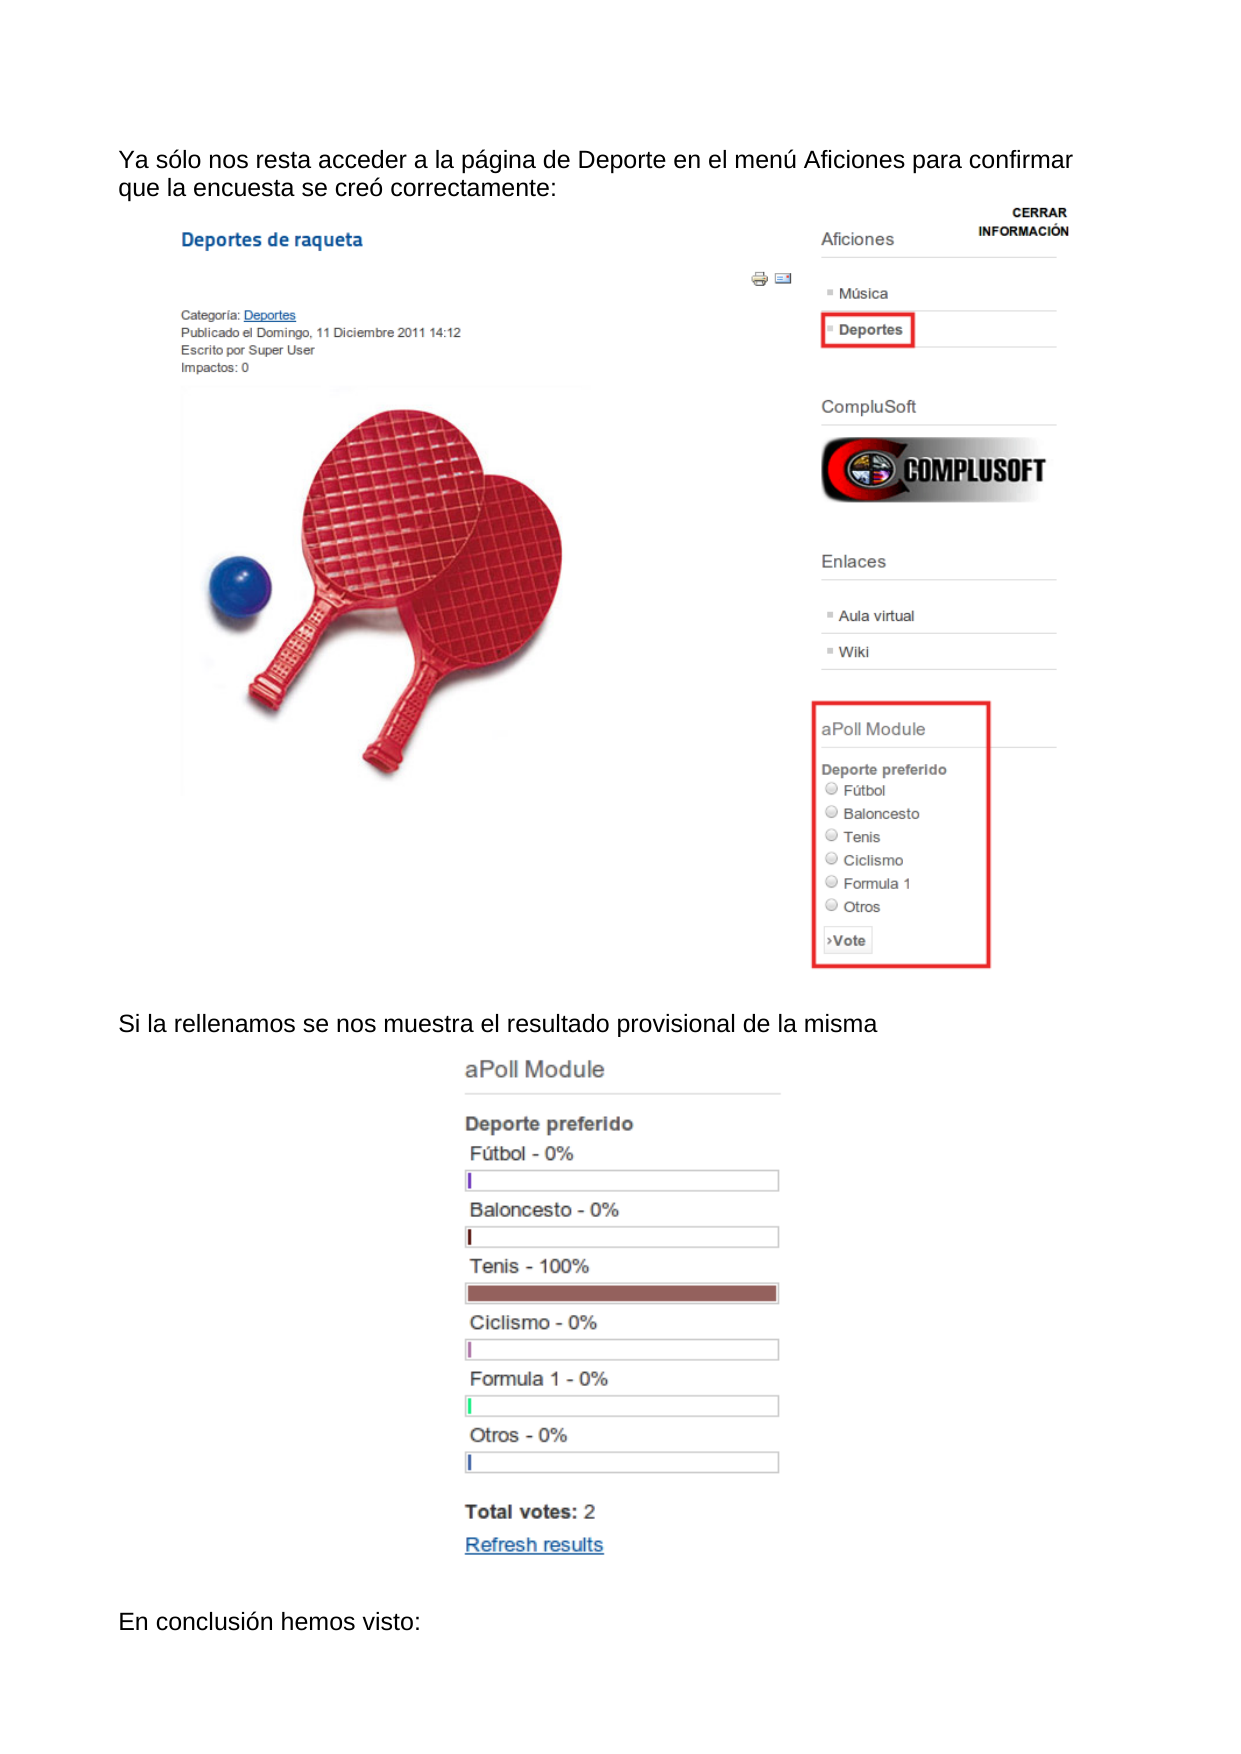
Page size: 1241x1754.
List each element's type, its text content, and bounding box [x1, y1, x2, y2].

picture [167, 201, 1073, 982]
picture [437, 1037, 803, 1580]
text En conclusión hemos visto: [118, 1608, 1122, 1636]
text Si la rellenamos se nos muestra el resultado provisional de la misma [118, 1010, 1122, 1038]
text Ya sólo nos resta acceder a la página de Deporte en el menú Aficiones para confirmar que la encuesta se creó correctamente: [118, 146, 1122, 202]
